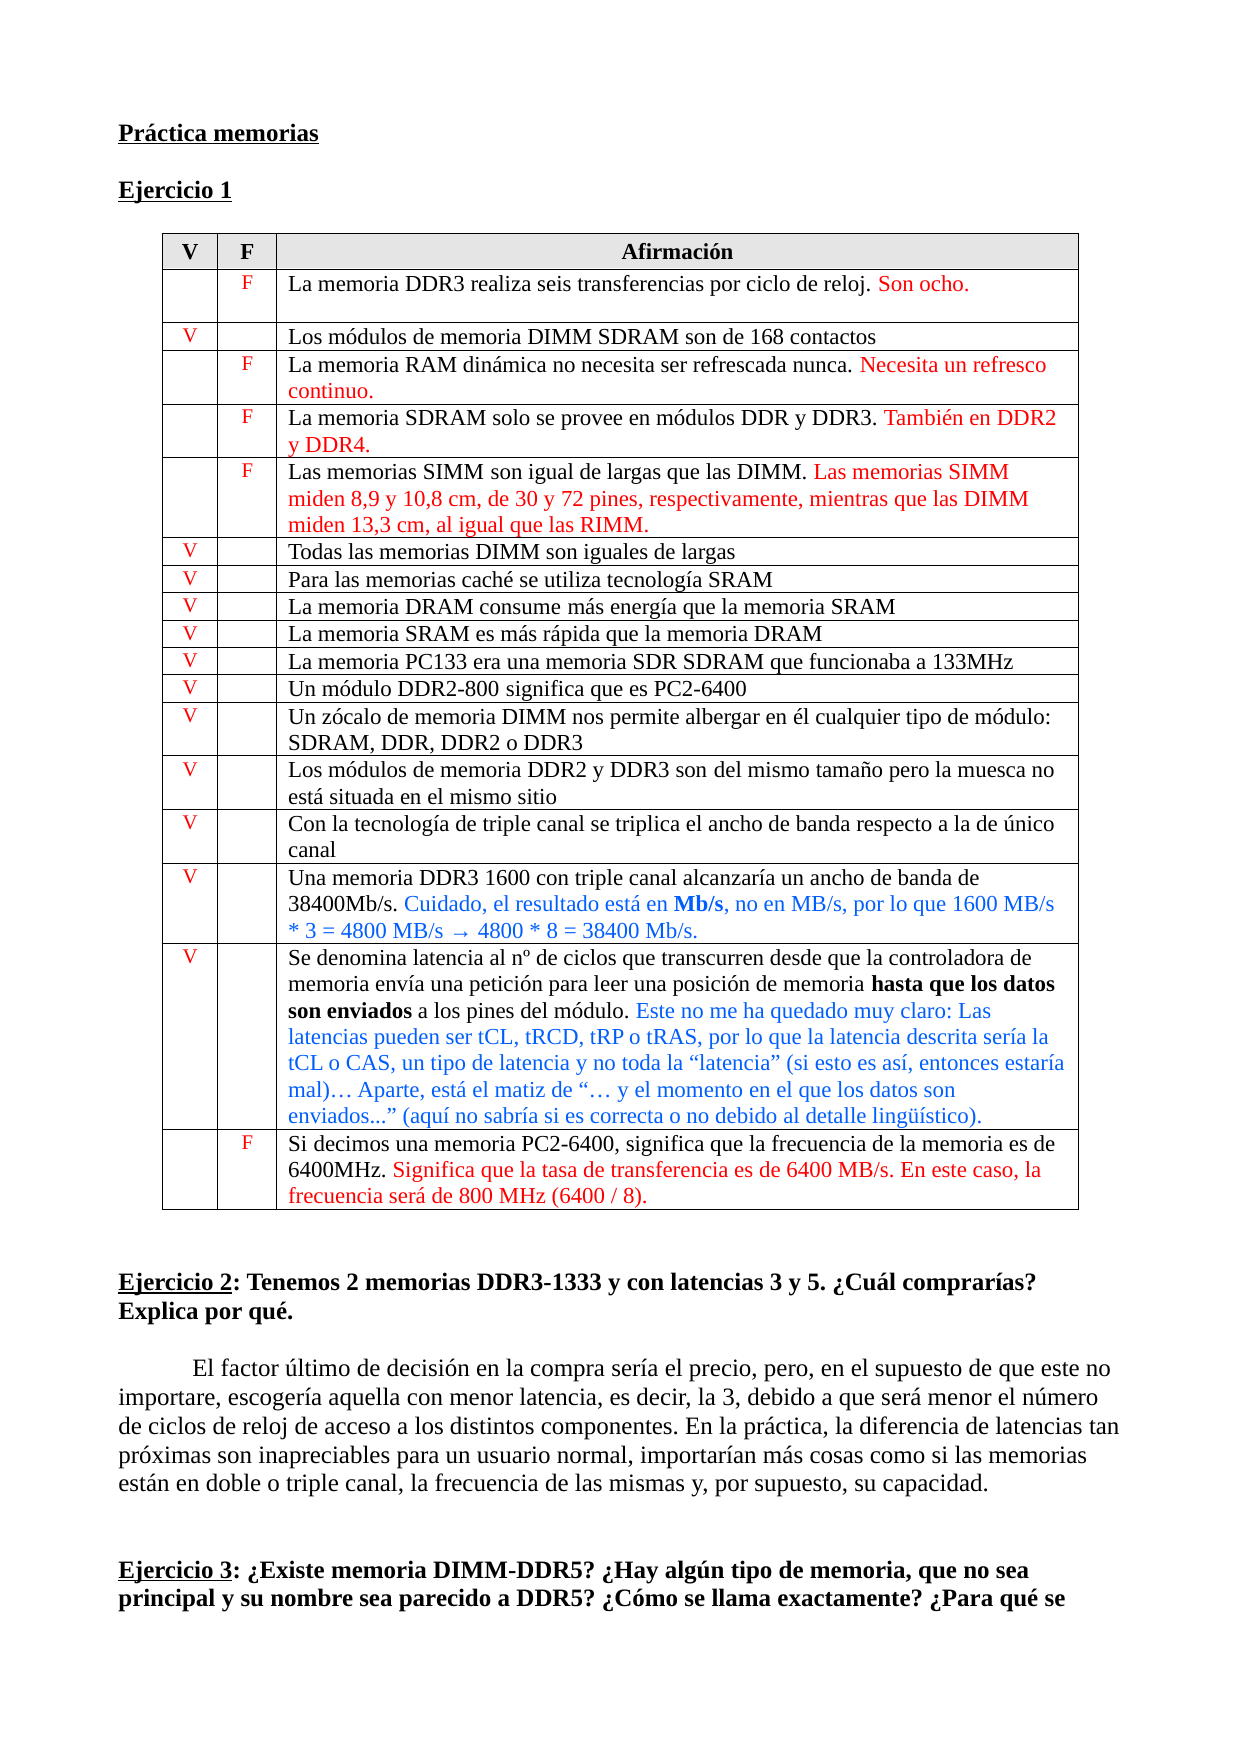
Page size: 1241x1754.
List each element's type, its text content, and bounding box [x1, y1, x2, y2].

table_cell Todas las memorias DIMM son iguales de largas [277, 538, 1078, 565]
table_cell [163, 270, 217, 322]
table_cell V [163, 621, 217, 647]
table_cell [218, 323, 276, 350]
table_cell Para las memorias caché se utiliza tecnología SRAM [277, 566, 1078, 592]
table_cell [218, 810, 276, 863]
table_cell V [163, 864, 217, 943]
text Ejercicio 3: ¿Existe memoria DIMM-DDR5? ¿Hay algún tipo de memoria, que no sea principal y su nombre sea parecido a DDR5? ¿Cómo se llama exactamente? ¿Para qué se [118, 1555, 1122, 1612]
table_cell La memoria RAM dinámica no necesita ser refrescada nunca. Necesita un refresco continuo. [277, 351, 1078, 403]
table_cell [163, 405, 217, 457]
table_cell Si decimos una memoria PC2-6400, significa que la frecuencia de la memoria es de 6400MHz. Significa que la tasa de transferencia es de 6400 MB/s. En este caso, la frecuencia será de 800 MHz (6400 / 8). [277, 1130, 1078, 1209]
table_cell [218, 566, 276, 592]
table_cell V [163, 675, 217, 702]
table_cell Una memoria DDR3 1600 con triple canal alcanzaría un ancho de banda de 38400Mb/s. Cuidado, el resultado está en Mb/s, no en MB/s, por lo que 1600 MB/s * 3 = 4800 MB/s → 4800 * 8 = 38400 Mb/s. [277, 864, 1078, 943]
table_cell F [218, 270, 276, 322]
table_cell Un módulo DDR2-800 significa que es PC2-6400 [277, 675, 1078, 702]
table_cell [163, 458, 217, 537]
table_cell V [163, 648, 217, 674]
table_cell V [163, 323, 217, 350]
table_header F [218, 234, 276, 268]
table_cell La memoria PC133 era una memoria SDR SDRAM que funcionaba a 133MHz [277, 648, 1078, 674]
text Ejercicio 1 [118, 176, 1122, 204]
table_cell Los módulos de memoria DIMM SDRAM son de 168 contactos [277, 323, 1078, 350]
table_cell V [163, 566, 217, 592]
table_header Afirmación [277, 234, 1078, 268]
table_cell Los módulos de memoria DDR2 y DDR3 son del mismo tamaño pero la muesca no está situada en el mismo sitio [277, 756, 1078, 809]
text Ejercicio 2: Tenemos 2 memorias DDR3-1333 y con latencias 3 y 5. ¿Cuál comprarías? Explica por qué. [118, 1267, 1122, 1325]
table_cell [218, 648, 276, 674]
table_cell [218, 593, 276, 619]
table_cell La memoria DRAM consume más energía que la memoria SRAM [277, 593, 1078, 619]
table_cell La memoria SRAM es más rápida que la memoria DRAM [277, 621, 1078, 647]
table_cell Las memorias SIMM son igual de largas que las DIMM. Las memorias SIMM miden 8,9 y 10,8 cm, de 30 y 72 pines, respectivamente, mientras que las DIMM miden 13,3 cm, al igual que las RIMM. [277, 458, 1078, 537]
table_cell [218, 538, 276, 565]
table_cell La memoria DDR3 realiza seis transferencias por ciclo de reloj. Son ocho. [277, 270, 1078, 322]
table_cell Con la tecnología de triple canal se triplica el ancho de banda respecto a la de único canal [277, 810, 1078, 863]
table_cell La memoria SDRAM solo se provee en módulos DDR y DDR3. También en DDR2 y DDR4. [277, 405, 1078, 457]
table_cell [218, 756, 276, 809]
table_cell [218, 944, 276, 1128]
table_cell V [163, 944, 217, 1128]
table_header V [163, 234, 217, 268]
table_cell F [218, 458, 276, 537]
table_cell F [218, 1130, 276, 1209]
table_cell V [163, 703, 217, 755]
table_cell F [218, 405, 276, 457]
table_cell [218, 864, 276, 943]
text Práctica memorias [118, 118, 1122, 147]
table_cell Se denomina latencia al nº de ciclos que transcurren desde que la controladora de memoria envía una petición para leer una posición de memoria hasta que los datos son enviados a los pines del módulo. Este no me ha quedado muy claro: Las latencias pueden ser tCL, tRCD, tRP o tRAS, por lo que la latencia descrita sería la tCL o CAS, un tipo de latencia y no toda la “latencia” (si esto es así, entonces estaría mal)… Aparte, está el matiz de “… y el momento en el que los datos son enviados...” (aquí no sabría si es correcta o no debido al detalle lingüístico). [277, 944, 1078, 1128]
table_cell V [163, 593, 217, 619]
table_cell [163, 1130, 217, 1209]
table_cell F [218, 351, 276, 403]
table_cell [218, 675, 276, 702]
table_cell [218, 621, 276, 647]
table_cell V [163, 810, 217, 863]
text El factor último de decisión en la compra sería el precio, pero, en el supuesto de que este no importare, escogería aquella con menor latencia, es decir, la 3, debido a que será menor el número de ciclos de reloj de acceso a los distintos componentes. En la práctica, la diferencia de latencias tan próximas son inapreciables para un usuario normal, importarían más cosas como si las memorias están en doble o triple canal, la frecuencia de las mismas y, por supuesto, su capacidad. [118, 1353, 1122, 1497]
table_cell [163, 351, 217, 403]
table_cell Un zócalo de memoria DIMM nos permite albergar en él cualquier tipo de módulo: SDRAM, DDR, DDR2 o DDR3 [277, 703, 1078, 755]
table_cell V [163, 538, 217, 565]
table_cell V [163, 756, 217, 809]
table_cell [218, 703, 276, 755]
